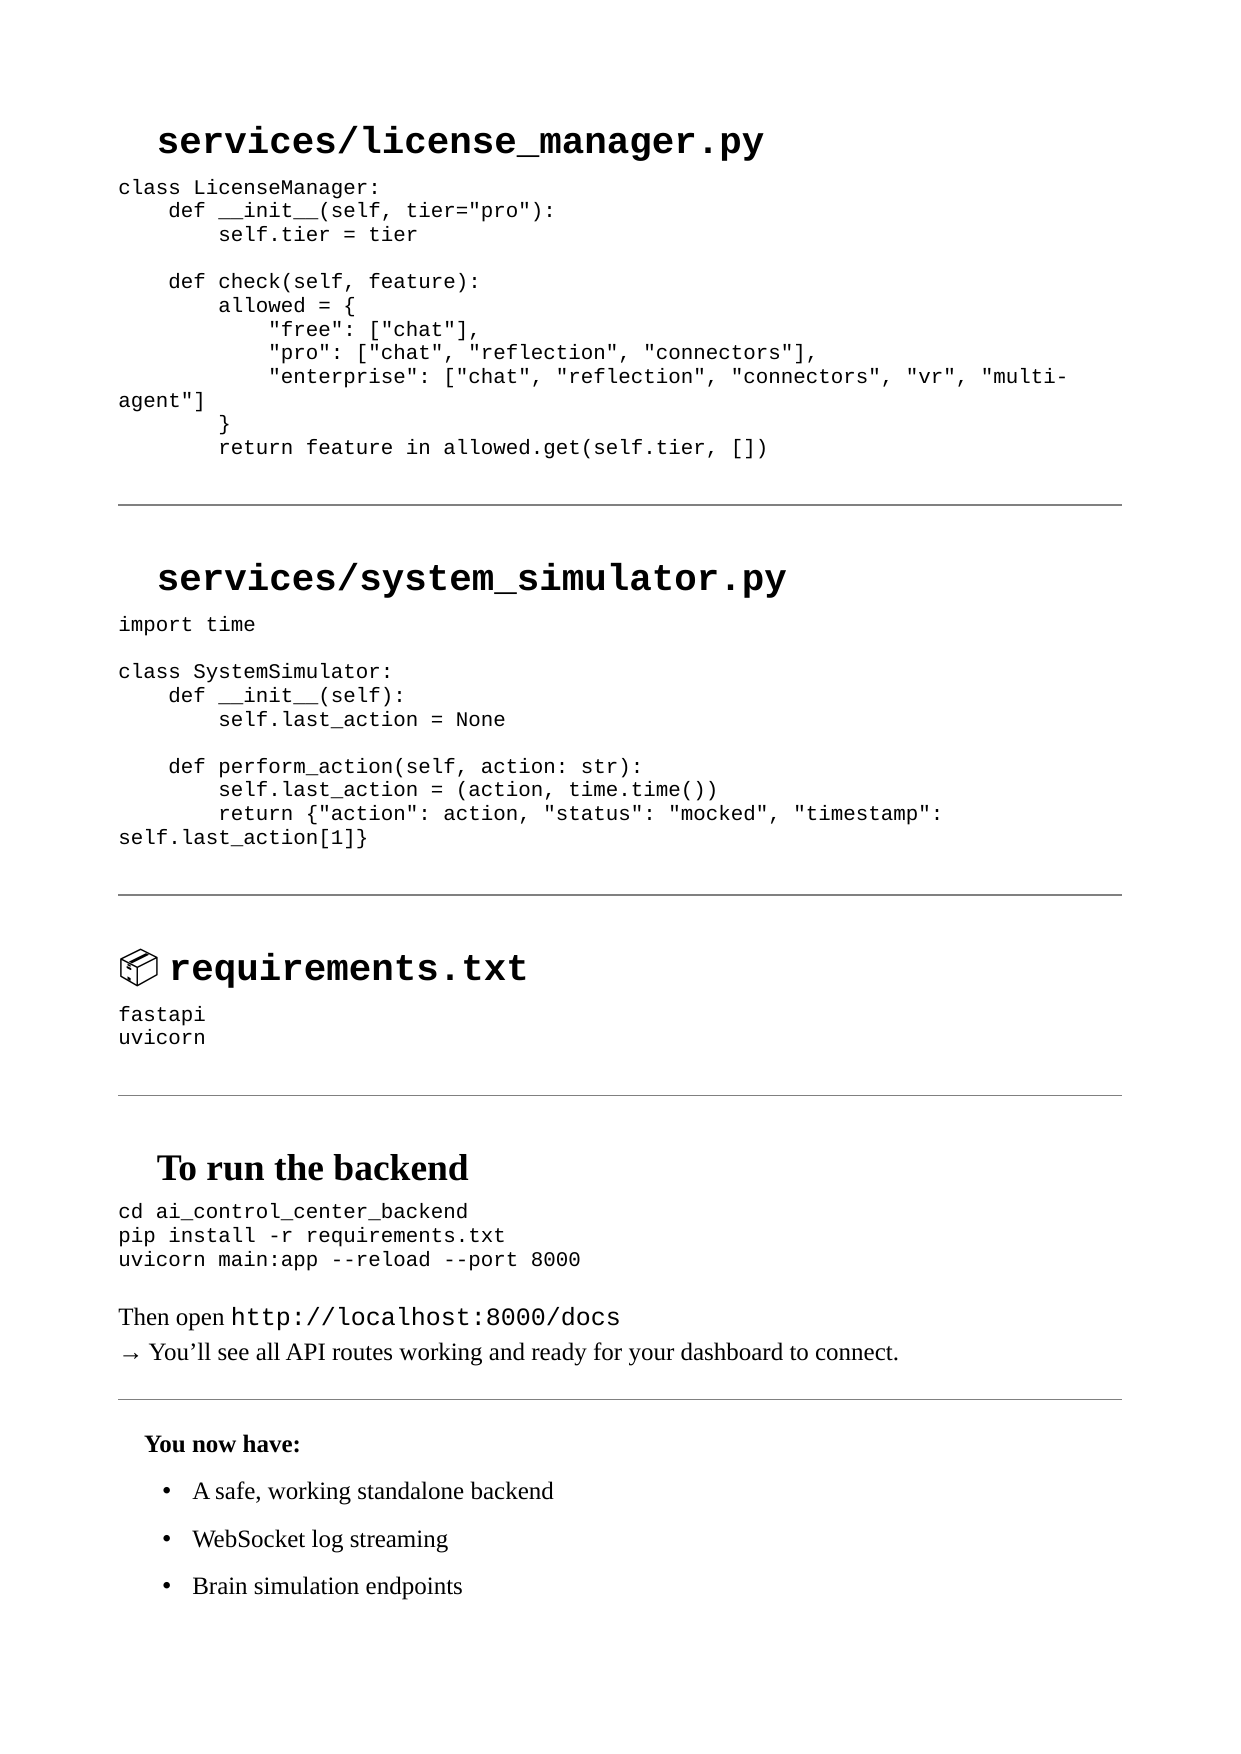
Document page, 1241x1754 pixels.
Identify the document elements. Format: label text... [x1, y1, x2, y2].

text self.last_action = None [118, 708, 1122, 732]
text def perform_action(self, action: str): [118, 756, 1122, 779]
subtitle 📦 requirements.txt [118, 945, 1122, 991]
list WebSocket log streaming [162, 1524, 1122, 1553]
subtitle 🧰 services/system_simulator.py [118, 555, 1122, 601]
text class LicenseManager: [118, 177, 1122, 201]
text ✅ You now have: [118, 1429, 1122, 1457]
subtitle 🧠 To run the backend [118, 1146, 1122, 1189]
text self.tier = tier [118, 224, 1122, 248]
list A safe, working standalone backend [162, 1476, 1122, 1505]
text import time [118, 614, 1122, 638]
text "pro": ["chat", "reflection", "connectors"], [118, 342, 1122, 366]
text def check(self, feature): [118, 271, 1122, 295]
text pip install -r requirements.txt [118, 1225, 1122, 1248]
text "enterprise": ["chat", "reflection", "connectors", "vr", "multi-agent"] [118, 366, 1122, 413]
text } [118, 413, 1122, 437]
text Then open http://localhost:8000/docs → You’ll see all API routes working and ready for your dashboard to connect. [118, 1302, 1122, 1366]
subtitle 🧾 services/license_manager.py [118, 118, 1122, 164]
text uvicorn main:app --reload --port 8000 [118, 1248, 1122, 1272]
list Brain simulation endpoints [162, 1571, 1122, 1600]
text uvicorn [118, 1027, 1122, 1051]
text return feature in allowed.get(self.tier, []) [118, 437, 1122, 461]
text return {"action": action, "status": "mocked", "timestamp": self.last_action[1]} [118, 803, 1122, 850]
text fastapi [118, 1004, 1122, 1027]
text self.last_action = (action, time.time()) [118, 779, 1122, 803]
text allowed = { [118, 295, 1122, 319]
text "free": ["chat"], [118, 319, 1122, 342]
text class SystemSimulator: [118, 661, 1122, 685]
text def __init__(self): [118, 685, 1122, 708]
text def __init__(self, tier="pro"): [118, 201, 1122, 224]
text cd ai_control_center_backend [118, 1201, 1122, 1225]
